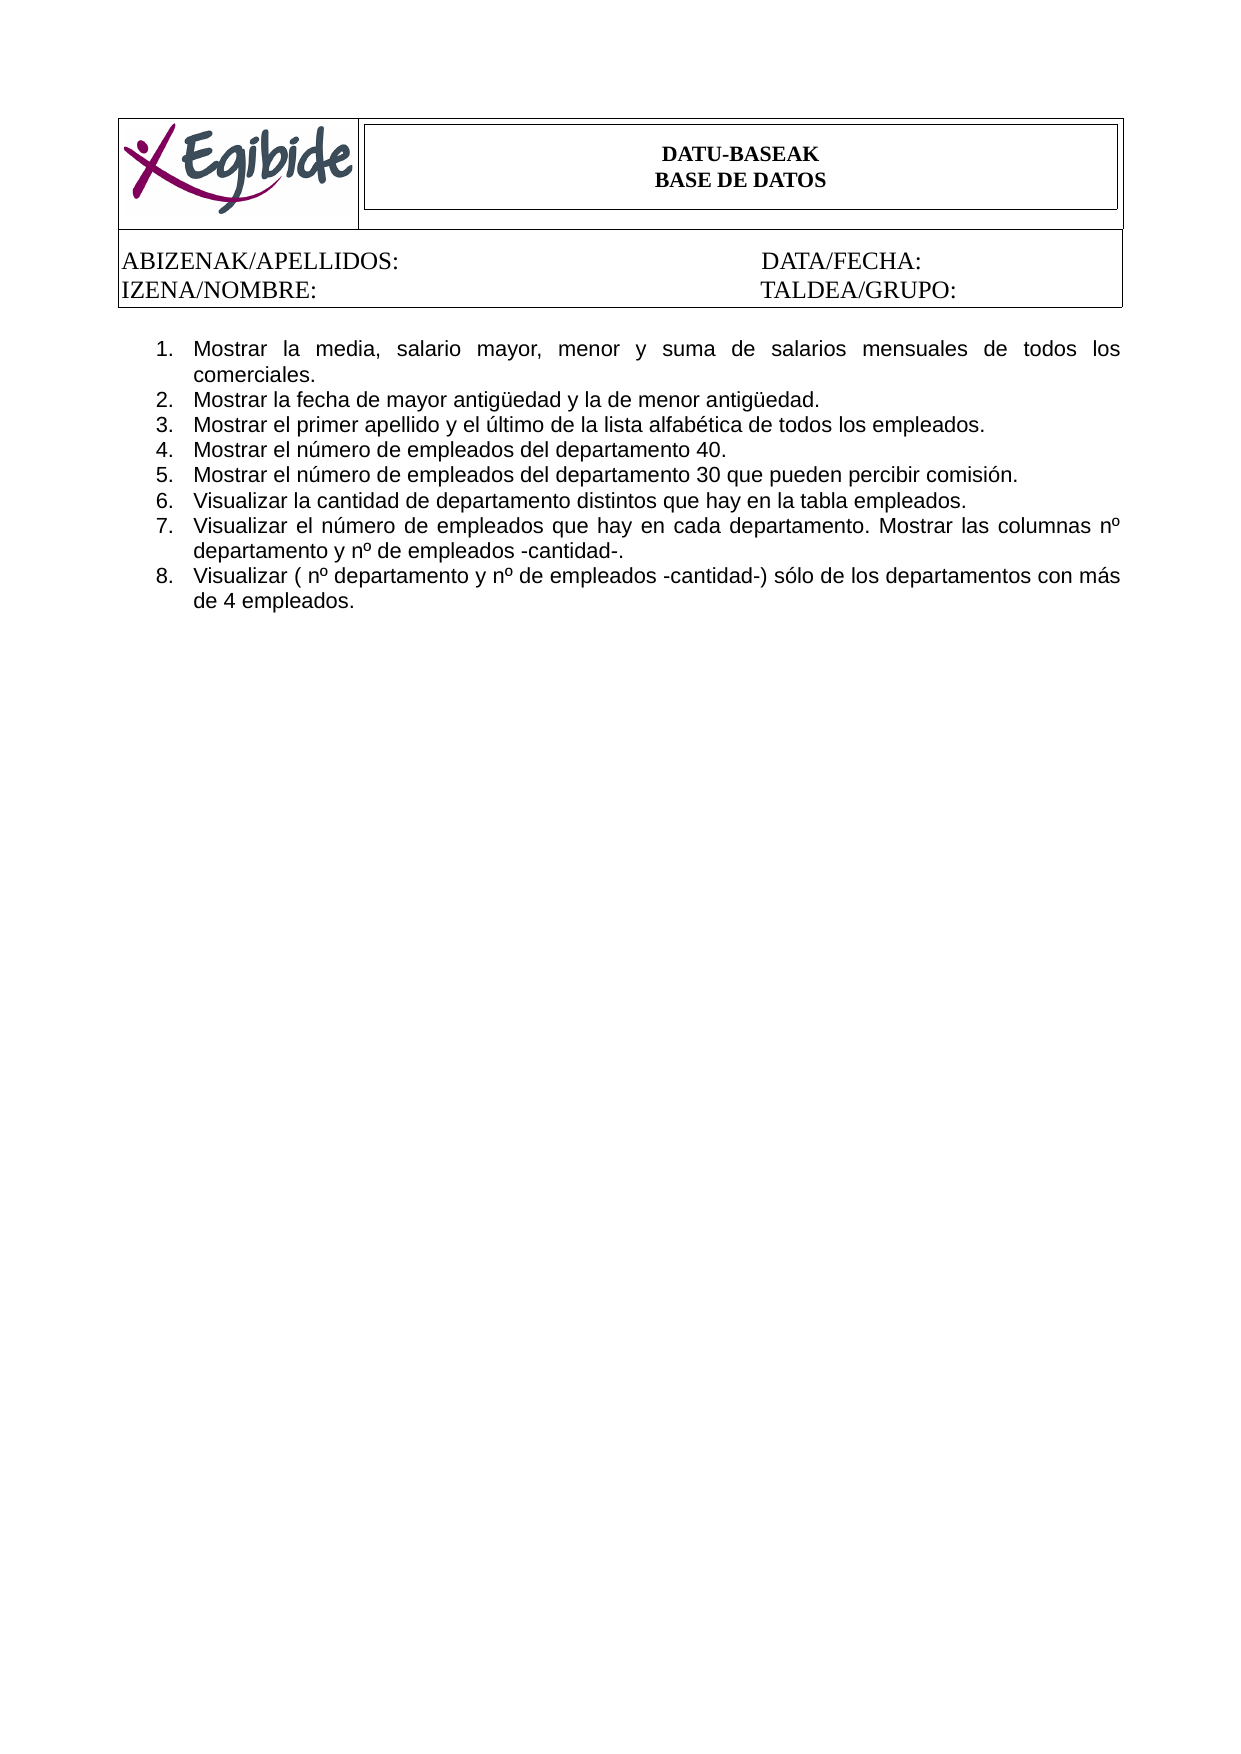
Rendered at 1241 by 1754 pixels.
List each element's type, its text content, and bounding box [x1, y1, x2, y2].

list Mostrar la media, salario mayor, menor y suma de salarios mensuales de todos los comerciales. [156, 336, 1122, 387]
list Visualizar ( nº departamento y nº de empleados -cantidad-) sólo de los departamentos con más de 4 empleados. [156, 563, 1122, 614]
picture [123, 123, 353, 214]
list Mostrar el primer apellido y el último de la lista alfabética de todos los empleados. [156, 412, 1122, 437]
list Visualizar la cantidad de departamento distintos que hay en la tabla empleados. [156, 488, 1122, 513]
list Mostrar la fecha de mayor antigüedad y la de menor antigüedad. [156, 387, 1122, 412]
list Mostrar el número de empleados del departamento 30 que pueden percibir comisión. [156, 462, 1122, 488]
list Mostrar el número de empleados del departamento 40. [156, 437, 1122, 462]
list Visualizar el número de empleados que hay en cada departamento. Mostrar las columnas nº departamento y nº de empleados -cantidad-. [156, 513, 1122, 563]
